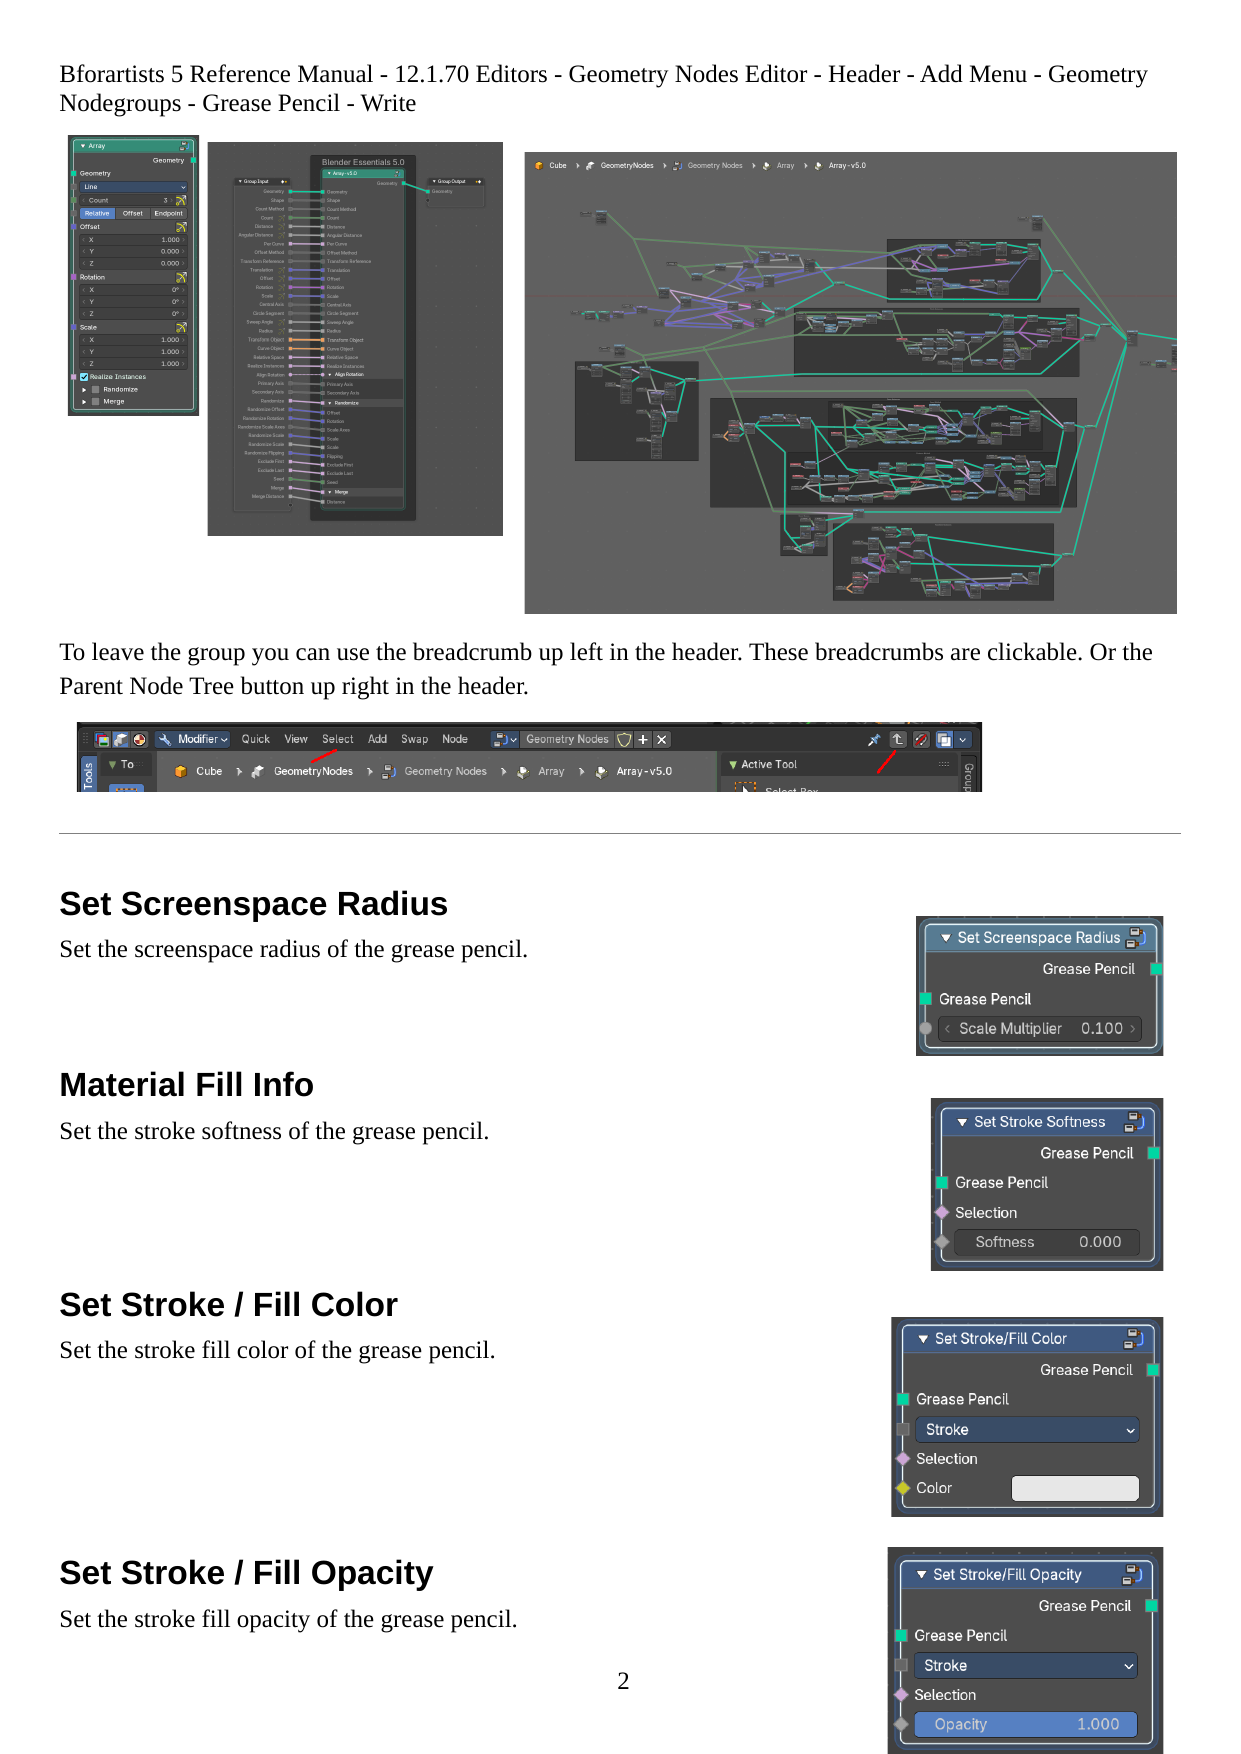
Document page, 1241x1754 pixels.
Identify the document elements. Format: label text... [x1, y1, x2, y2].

text Set the stroke fill opacity of the grease pencil. [59, 1604, 887, 1632]
picture [207, 142, 503, 536]
subtitle Set Stroke / Fill Color [59, 1284, 1181, 1323]
subtitle Set Screenspace Radius [59, 883, 1181, 922]
picture [524, 152, 1177, 614]
picture [930, 1098, 1164, 1271]
text Set the stroke softness of the grease pencil. [59, 1116, 930, 1145]
picture [916, 916, 1164, 1056]
text To leave the group you can use the breadcrumb up left in the header. These breadcrumbs are clickable. Or the Parent Node Tree button up right in the header. [59, 637, 1181, 700]
picture [887, 1547, 1164, 1754]
subtitle Material Fill Info [59, 1065, 1181, 1104]
subtitle [1164, 1553, 1181, 1591]
picture [67, 135, 200, 416]
picture [891, 1317, 1164, 1517]
text Set the screenspace radius of the grease pencil. [59, 934, 916, 963]
picture [76, 722, 983, 792]
subtitle Set Stroke / Fill Opacity [59, 1553, 887, 1591]
text Set the stroke fill color of the grease pencil. [59, 1336, 891, 1364]
